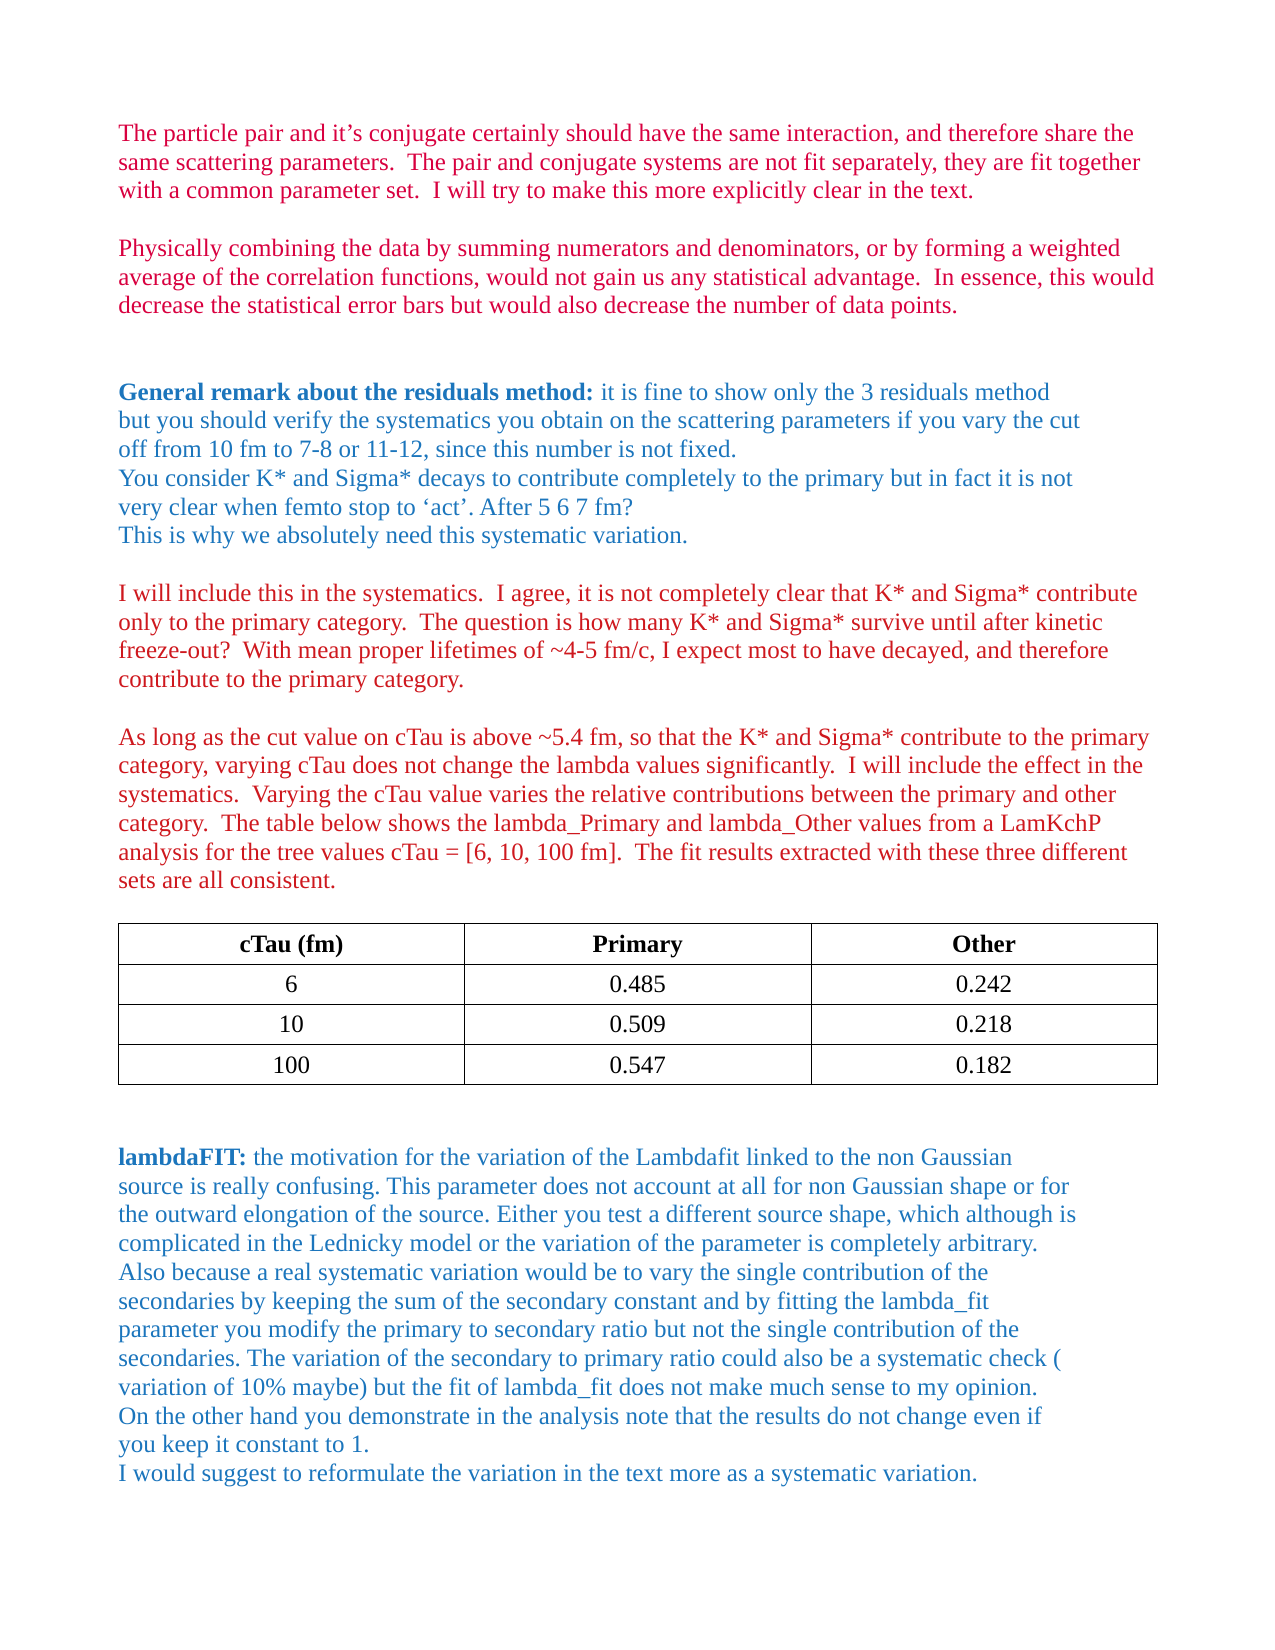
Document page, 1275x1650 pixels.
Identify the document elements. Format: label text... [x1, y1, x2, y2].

table_cell 0.485 [465, 965, 811, 1004]
text I will include this in the systematics. I agree, it is not completely clear that K* and Sigma* contribute only to the primary category. The question is how many K* and Sigma* survive until after kinetic freeze-out? With mean proper lifetimes of ~4-5 fm/c, I expect most to have decayed, and therefore contribute to the primary category. [118, 578, 1157, 693]
text The particle pair and it’s conjugate certainly should have the same interaction, and therefore share the same scattering parameters. The pair and conjugate systems are not fit separately, they are fit together with a common parameter set. I will try to make this more explicitly clear in the text. [118, 118, 1157, 204]
text This is why we absolutely need this systematic variation. [118, 521, 1157, 549]
table_cell 0.218 [812, 1005, 1157, 1044]
text you keep it constant to 1. [118, 1429, 1157, 1458]
table_cell 0.182 [812, 1045, 1157, 1084]
text You consider K* and Sigma* decays to contribute completely to the primary but in fact it is not [118, 463, 1157, 492]
table_cell 100 [119, 1045, 464, 1084]
table_cell 6 [119, 965, 464, 1004]
text I would suggest to reformulate the variation in the text more as a systematic variation. [118, 1458, 1157, 1487]
text complicated in the Lednicky model or the variation of the parameter is completely arbitrary. [118, 1228, 1157, 1257]
table_cell 10 [119, 1005, 464, 1044]
text source is really confusing. This parameter does not account at all for non Gaussian shape or for [118, 1171, 1157, 1199]
text General remark about the residuals method: it is fine to show only the 3 residuals method [118, 377, 1157, 406]
text Physically combining the data by summing numerators and denominators, or by forming a weighted average of the correlation functions, would not gain us any statistical advantage. In essence, this would decrease the statistical error bars but would also decrease the number of data points. [118, 233, 1157, 319]
text off from 10 fm to 7-8 or 11-12, since this number is not fixed. [118, 434, 1157, 463]
text As long as the cut value on cTau is above ~5.4 fm, so that the K* and Sigma* contribute to the primary category, varying cTau does not change the lambda values significantly. I will include the effect in the systematics. Varying the cTau value varies the relative contributions between the primary and other category. The table below shows the lambda_Primary and lambda_Other values from a LamKchP analysis for the tree values cTau = [6, 10, 100 fm]. The fit results extracted with these three different sets are all consistent. [118, 722, 1157, 894]
text secondaries. The variation of the secondary to primary ratio could also be a systematic check ( [118, 1343, 1157, 1372]
table_header cTau (fm) [119, 924, 464, 963]
text Also because a real systematic variation would be to vary the single contribution of the [118, 1257, 1157, 1286]
text secondaries by keeping the sum of the secondary constant and by fitting the lambda_fit [118, 1286, 1157, 1314]
text lambdaFIT: the motivation for the variation of the Lambdafit linked to the non Gaussian [118, 1142, 1157, 1171]
table_header Other [812, 924, 1157, 963]
table_header Primary [465, 924, 811, 963]
text very clear when femto stop to ‘act’. After 5 6 7 fm? [118, 492, 1157, 521]
table_cell 0.242 [812, 965, 1157, 1004]
text the outward elongation of the source. Either you test a different source shape, which although is [118, 1199, 1157, 1228]
table_cell 0.547 [465, 1045, 811, 1084]
text but you should verify the systematics you obtain on the scattering parameters if you vary the cut [118, 406, 1157, 434]
text On the other hand you demonstrate in the analysis note that the results do not change even if [118, 1401, 1157, 1429]
table_cell 0.509 [465, 1005, 811, 1044]
text parameter you modify the primary to secondary ratio but not the single contribution of the [118, 1314, 1157, 1343]
text variation of 10% maybe) but the fit of lambda_fit does not make much sense to my opinion. [118, 1372, 1157, 1401]
